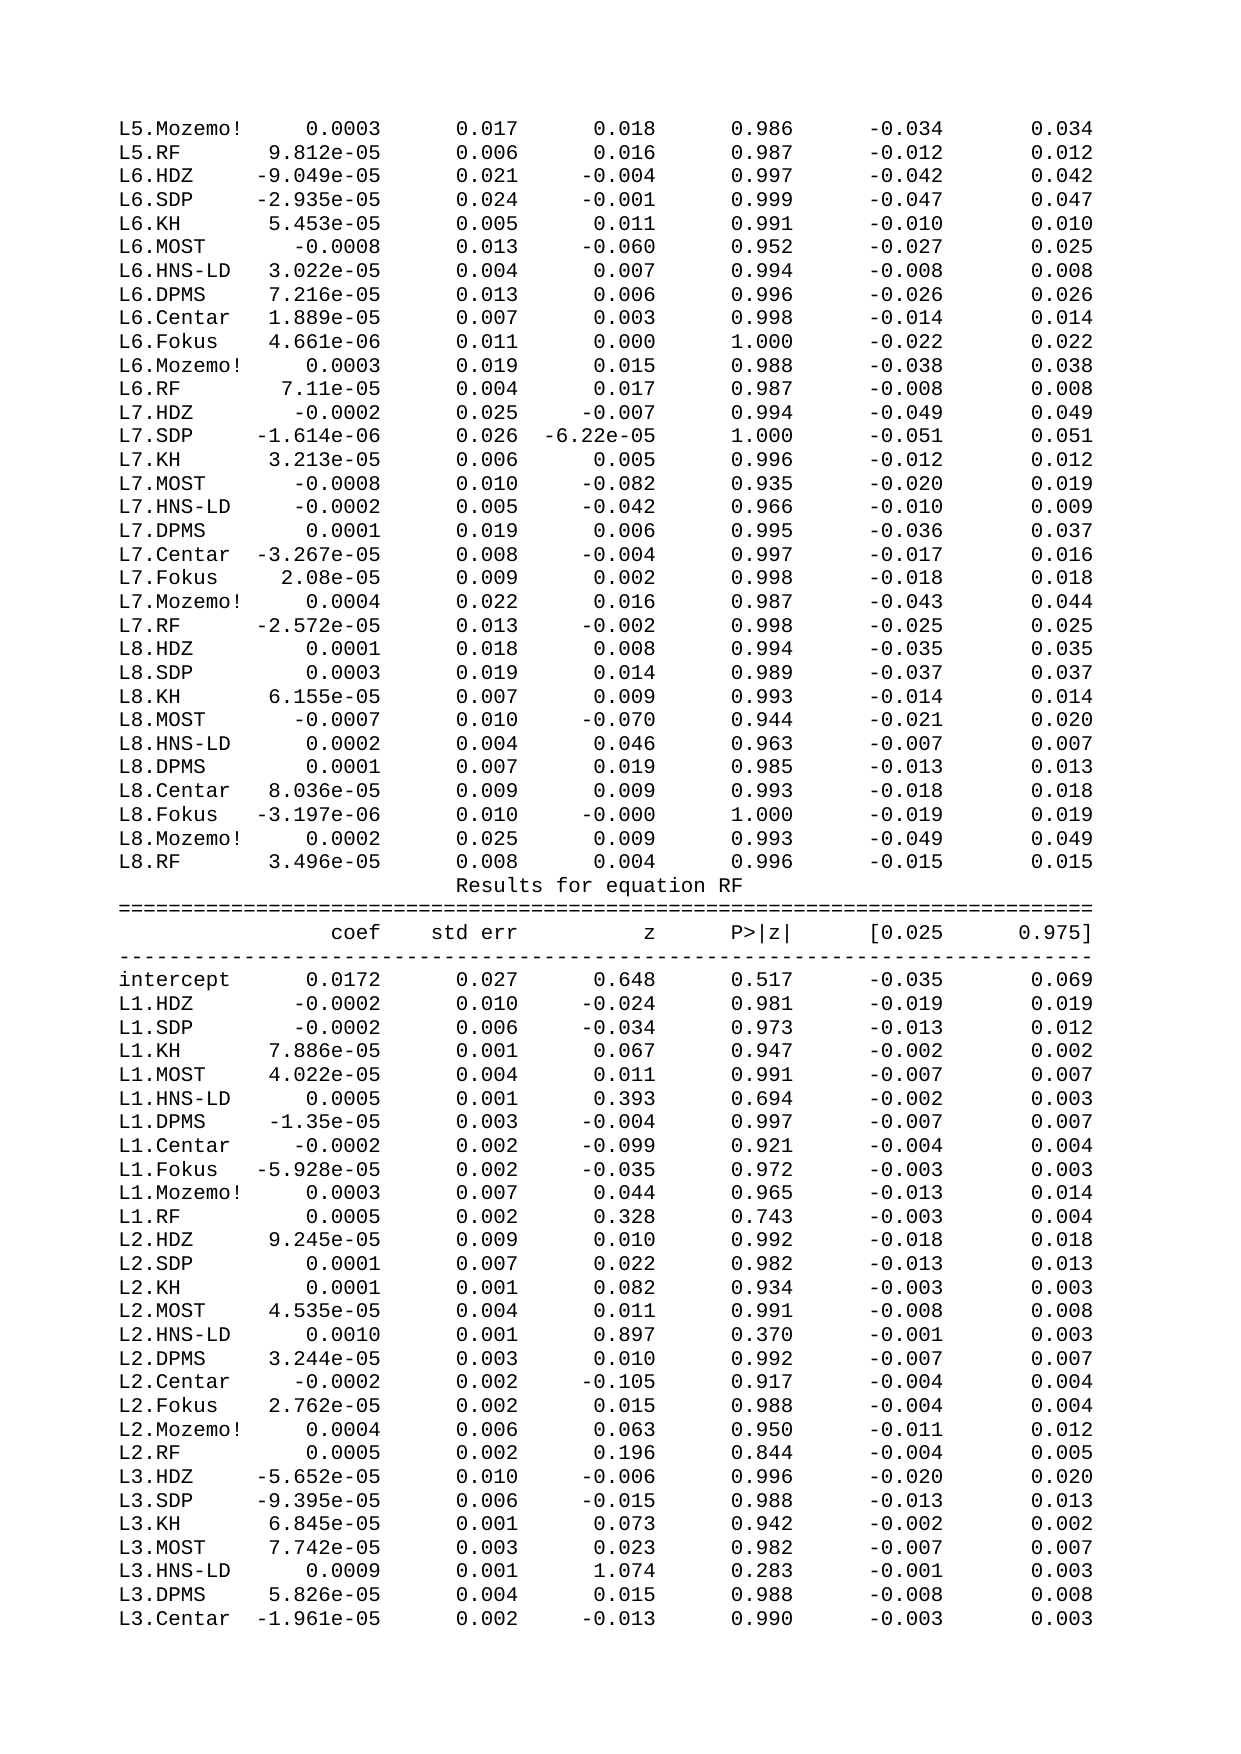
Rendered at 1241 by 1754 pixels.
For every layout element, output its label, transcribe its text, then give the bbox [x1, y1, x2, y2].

text L8.RF 3.496e-05 0.008 0.004 0.996 -0.015 0.015 [118, 851, 1122, 875]
text L7.DPMS 0.0001 0.019 0.006 0.995 -0.036 0.037 [118, 520, 1122, 544]
text L7.RF -2.572e-05 0.013 -0.002 0.998 -0.025 0.025 [118, 615, 1122, 638]
text L1.Mozemo! 0.0003 0.007 0.044 0.965 -0.013 0.014 [118, 1182, 1122, 1206]
text L6.HNS-LD 3.022e-05 0.004 0.007 0.994 -0.008 0.008 [118, 260, 1122, 284]
text L1.SDP -0.0002 0.006 -0.034 0.973 -0.013 0.012 [118, 1017, 1122, 1040]
text L6.Centar 1.889e-05 0.007 0.003 0.998 -0.014 0.014 [118, 307, 1122, 331]
text L1.KH 7.886e-05 0.001 0.067 0.947 -0.002 0.002 [118, 1040, 1122, 1064]
text L2.SDP 0.0001 0.007 0.022 0.982 -0.013 0.013 [118, 1253, 1122, 1277]
text L2.HDZ 9.245e-05 0.009 0.010 0.992 -0.018 0.018 [118, 1229, 1122, 1253]
text L6.Fokus 4.661e-06 0.011 0.000 1.000 -0.022 0.022 [118, 331, 1122, 354]
text L5.RF 9.812e-05 0.006 0.016 0.987 -0.012 0.012 [118, 142, 1122, 165]
text L2.DPMS 3.244e-05 0.003 0.010 0.992 -0.007 0.007 [118, 1348, 1122, 1371]
text L8.HNS-LD 0.0002 0.004 0.046 0.963 -0.007 0.007 [118, 733, 1122, 757]
text L8.MOST -0.0007 0.010 -0.070 0.944 -0.021 0.020 [118, 709, 1122, 733]
text L7.HDZ -0.0002 0.025 -0.007 0.994 -0.049 0.049 [118, 402, 1122, 426]
text L8.SDP 0.0003 0.019 0.014 0.989 -0.037 0.037 [118, 662, 1122, 686]
text L6.KH 5.453e-05 0.005 0.011 0.991 -0.010 0.010 [118, 213, 1122, 236]
text L2.KH 0.0001 0.001 0.082 0.934 -0.003 0.003 [118, 1277, 1122, 1300]
text L2.Mozemo! 0.0004 0.006 0.063 0.950 -0.011 0.012 [118, 1419, 1122, 1442]
text L7.SDP -1.614e-06 0.026 -6.22e-05 1.000 -0.051 0.051 [118, 426, 1122, 449]
text L3.HDZ -5.652e-05 0.010 -0.006 0.996 -0.020 0.020 [118, 1466, 1122, 1489]
text L6.DPMS 7.216e-05 0.013 0.006 0.996 -0.026 0.026 [118, 284, 1122, 307]
text L2.HNS-LD 0.0010 0.001 0.897 0.370 -0.001 0.003 [118, 1324, 1122, 1348]
text L2.Fokus 2.762e-05 0.002 0.015 0.988 -0.004 0.004 [118, 1395, 1122, 1419]
text intercept 0.0172 0.027 0.648 0.517 -0.035 0.069 [118, 969, 1122, 993]
text L8.Centar 8.036e-05 0.009 0.009 0.993 -0.018 0.018 [118, 780, 1122, 804]
text L1.HNS-LD 0.0005 0.001 0.393 0.694 -0.002 0.003 [118, 1088, 1122, 1111]
text L6.Mozemo! 0.0003 0.019 0.015 0.988 -0.038 0.038 [118, 354, 1122, 378]
text L5.Mozemo! 0.0003 0.017 0.018 0.986 -0.034 0.034 [118, 118, 1122, 142]
text L1.HDZ -0.0002 0.010 -0.024 0.981 -0.019 0.019 [118, 993, 1122, 1017]
text L1.RF 0.0005 0.002 0.328 0.743 -0.003 0.004 [118, 1206, 1122, 1229]
text L7.Fokus 2.08e-05 0.009 0.002 0.998 -0.018 0.018 [118, 567, 1122, 591]
text L7.MOST -0.0008 0.010 -0.082 0.935 -0.020 0.019 [118, 473, 1122, 496]
text L3.SDP -9.395e-05 0.006 -0.015 0.988 -0.013 0.013 [118, 1489, 1122, 1513]
text L3.KH 6.845e-05 0.001 0.073 0.942 -0.002 0.002 [118, 1513, 1122, 1537]
text L6.SDP -2.935e-05 0.024 -0.001 0.999 -0.047 0.047 [118, 189, 1122, 213]
text L6.HDZ -9.049e-05 0.021 -0.004 0.997 -0.042 0.042 [118, 165, 1122, 189]
text L1.MOST 4.022e-05 0.004 0.011 0.991 -0.007 0.007 [118, 1064, 1122, 1088]
text L1.DPMS -1.35e-05 0.003 -0.004 0.997 -0.007 0.007 [118, 1111, 1122, 1135]
text L2.Centar -0.0002 0.002 -0.105 0.917 -0.004 0.004 [118, 1371, 1122, 1395]
text L7.KH 3.213e-05 0.006 0.005 0.996 -0.012 0.012 [118, 449, 1122, 473]
text L7.Mozemo! 0.0004 0.022 0.016 0.987 -0.043 0.044 [118, 591, 1122, 615]
text L3.MOST 7.742e-05 0.003 0.023 0.982 -0.007 0.007 [118, 1537, 1122, 1561]
text L3.Centar -1.961e-05 0.002 -0.013 0.990 -0.003 0.003 [118, 1608, 1122, 1631]
text L7.Centar -3.267e-05 0.008 -0.004 0.997 -0.017 0.016 [118, 544, 1122, 567]
text L8.KH 6.155e-05 0.007 0.009 0.993 -0.014 0.014 [118, 686, 1122, 709]
text L3.DPMS 5.826e-05 0.004 0.015 0.988 -0.008 0.008 [118, 1584, 1122, 1608]
text L8.Mozemo! 0.0002 0.025 0.009 0.993 -0.049 0.049 [118, 827, 1122, 851]
text L8.DPMS 0.0001 0.007 0.019 0.985 -0.013 0.013 [118, 757, 1122, 780]
text L6.RF 7.11e-05 0.004 0.017 0.987 -0.008 0.008 [118, 378, 1122, 402]
text L2.MOST 4.535e-05 0.004 0.011 0.991 -0.008 0.008 [118, 1300, 1122, 1324]
text L1.Fokus -5.928e-05 0.002 -0.035 0.972 -0.003 0.003 [118, 1158, 1122, 1182]
text ------------------------------------------------------------------------------ [118, 946, 1122, 969]
text L6.MOST -0.0008 0.013 -0.060 0.952 -0.027 0.025 [118, 236, 1122, 260]
text L8.HDZ 0.0001 0.018 0.008 0.994 -0.035 0.035 [118, 638, 1122, 662]
text coef std err z P>|z| [0.025 0.975] [118, 922, 1122, 946]
text L8.Fokus -3.197e-06 0.010 -0.000 1.000 -0.019 0.019 [118, 804, 1122, 827]
text ============================================================================== [118, 898, 1122, 922]
text L3.HNS-LD 0.0009 0.001 1.074 0.283 -0.001 0.003 [118, 1561, 1122, 1584]
text Results for equation RF [118, 875, 1122, 898]
text L7.HNS-LD -0.0002 0.005 -0.042 0.966 -0.010 0.009 [118, 496, 1122, 520]
text L1.Centar -0.0002 0.002 -0.099 0.921 -0.004 0.004 [118, 1135, 1122, 1158]
text L2.RF 0.0005 0.002 0.196 0.844 -0.004 0.005 [118, 1442, 1122, 1466]
